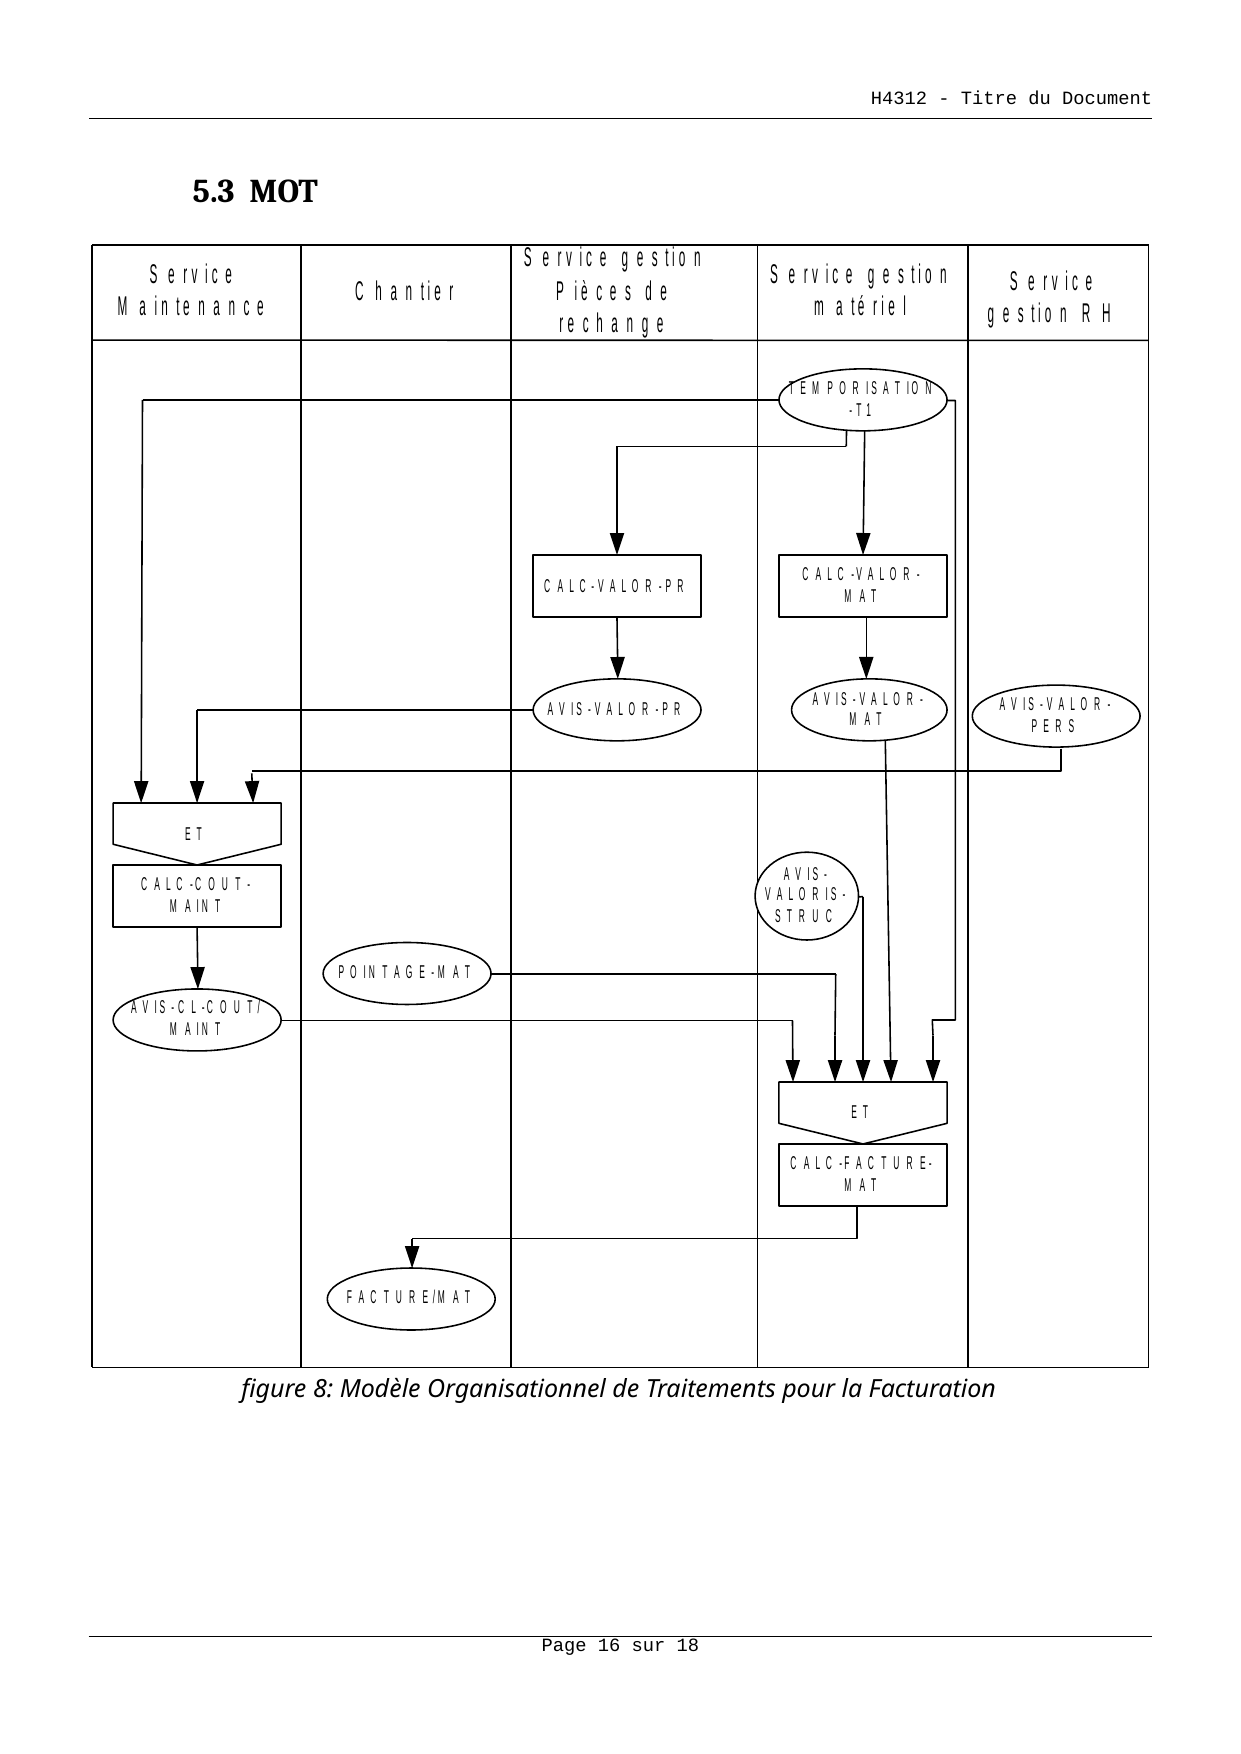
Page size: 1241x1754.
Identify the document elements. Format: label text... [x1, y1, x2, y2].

text figure 8: Modèle Organisationnel de Traitements pour la Facturation [88, 236, 1152, 1404]
subtitle MOT [133, 172, 1152, 211]
